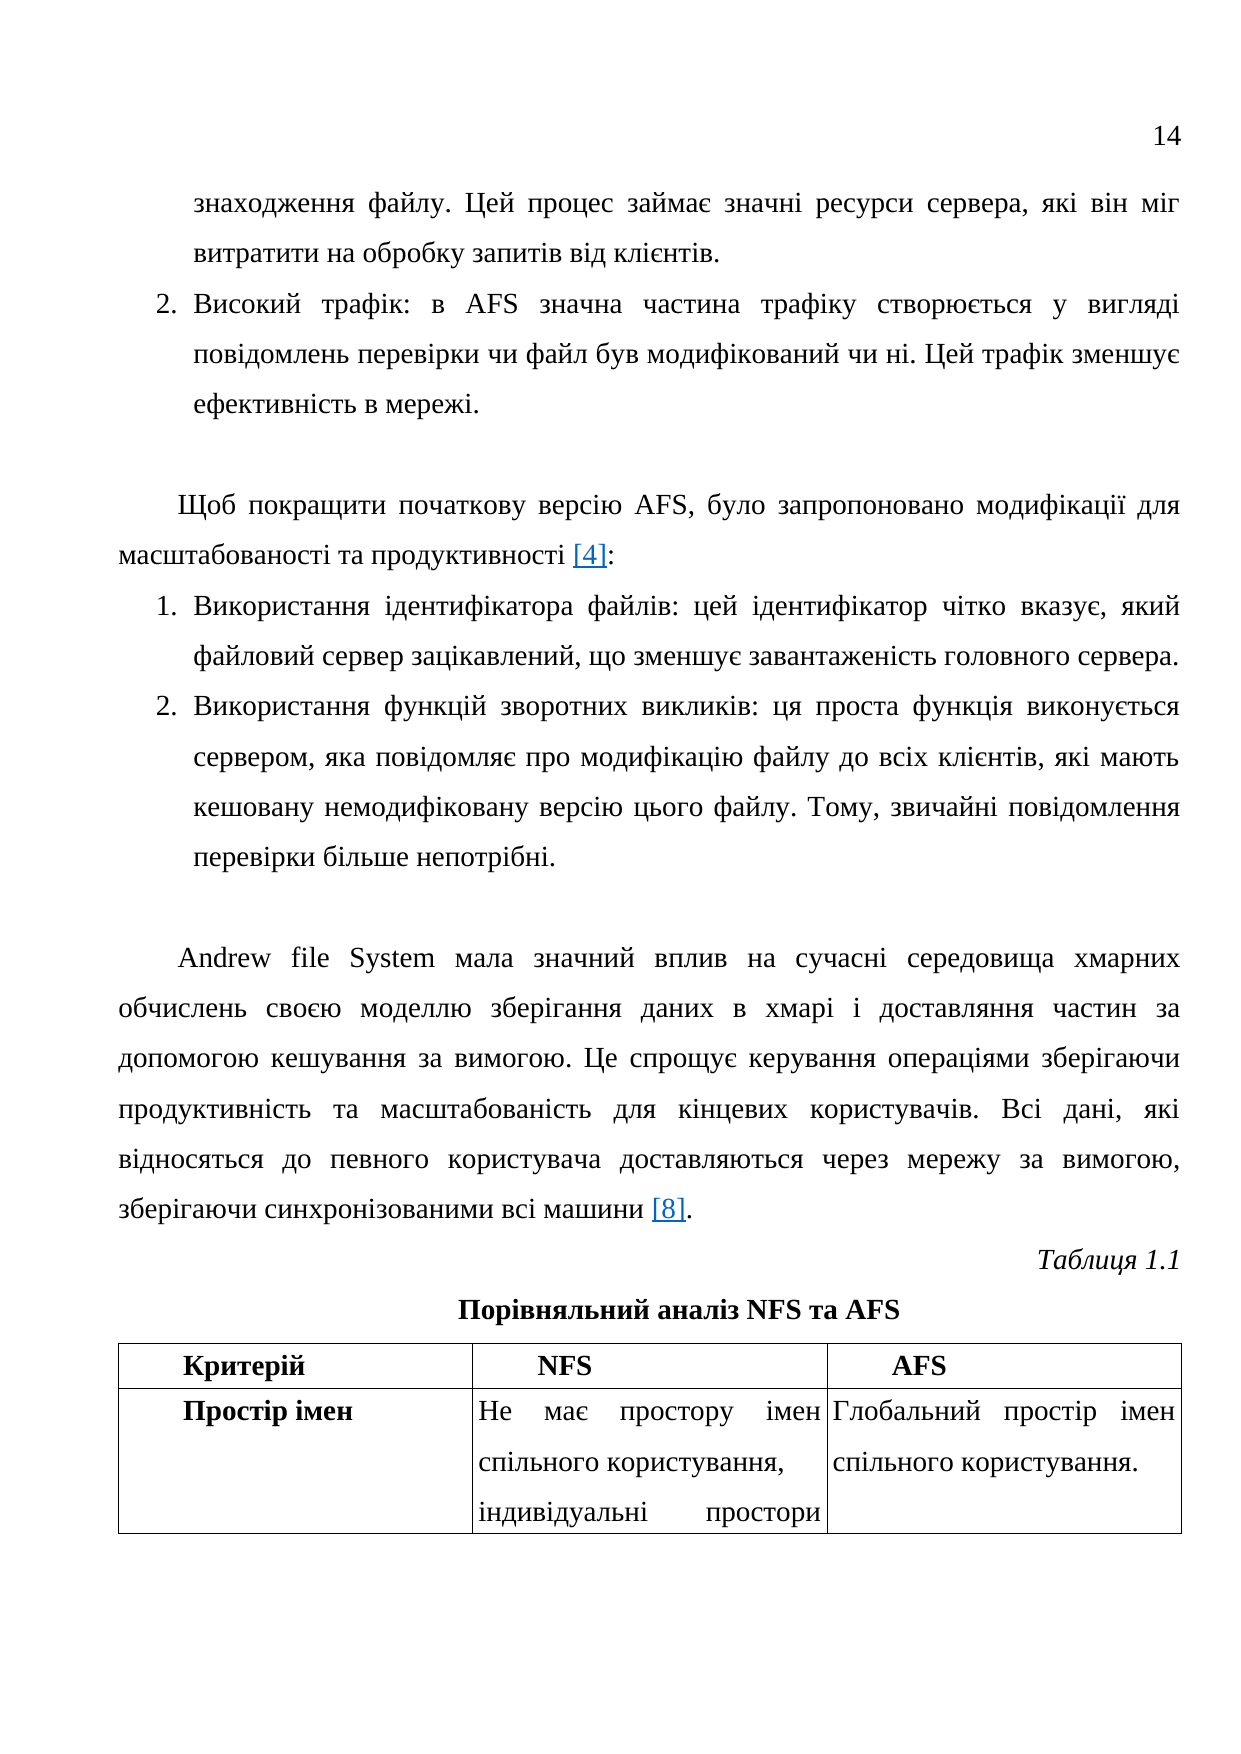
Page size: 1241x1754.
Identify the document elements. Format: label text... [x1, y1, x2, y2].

table_header NFS [473, 1344, 827, 1387]
text Порівняльний аналіз NFS та AFS [118, 1292, 1181, 1326]
text Щоб покращити початкову версію AFS, було запропоновано модифікації для масштабованості та продуктивності [4]: [118, 487, 1181, 571]
list Використання функцій зворотних викликів: ця проста функція виконується сервером, яка повідомляє про модифікацію файлу до всіх клієнтів, які мають кешовану немодифіковану версію цього файлу. Тому, звичайні повідомлення перевірки більше непотрібні. [156, 688, 1181, 873]
table_cell Простір імен [119, 1389, 472, 1533]
list Високий трафік: в AFS значна частина трафіку створюється у вигляді повідомлень перевірки чи файл був модифікований чи ні. Цей трафік зменшує ефективність в мережі. [156, 286, 1181, 420]
table_cell Глобальний простір імен спільного користування. [828, 1389, 1181, 1533]
list Використання ідентифікатора файлів: цей ідентифікатор чітко вказує, який файловий сервер зацікавлений, що зменшує завантаженість головного сервера. [156, 588, 1181, 672]
text Таблиця 1.1 [118, 1242, 1181, 1275]
list знаходження файлу. Цей процес займає значні ресурси сервера, які він міг витратити на обробку запитів від клієнтів. [156, 185, 1181, 269]
table_header Критерій [119, 1344, 472, 1387]
table_header AFS [828, 1344, 1181, 1387]
text Andrew file System мала значний вплив на сучасні середовища хмарних обчислень своєю моделлю зберігання даних в хмарі і доставляння частин за допомогою кешування за вимогою. Це спрощує керування операціями зберігаючи продуктивність та масштабованість для кінцевих користувачів. Всі дані, які відносяться до певного користувача доставляються через мережу за вимогою, зберігаючи синхронізованими всі машини [8]. [118, 940, 1181, 1225]
table_cell Не має простору імен спільного користування, індивідуальні простори [473, 1389, 827, 1533]
